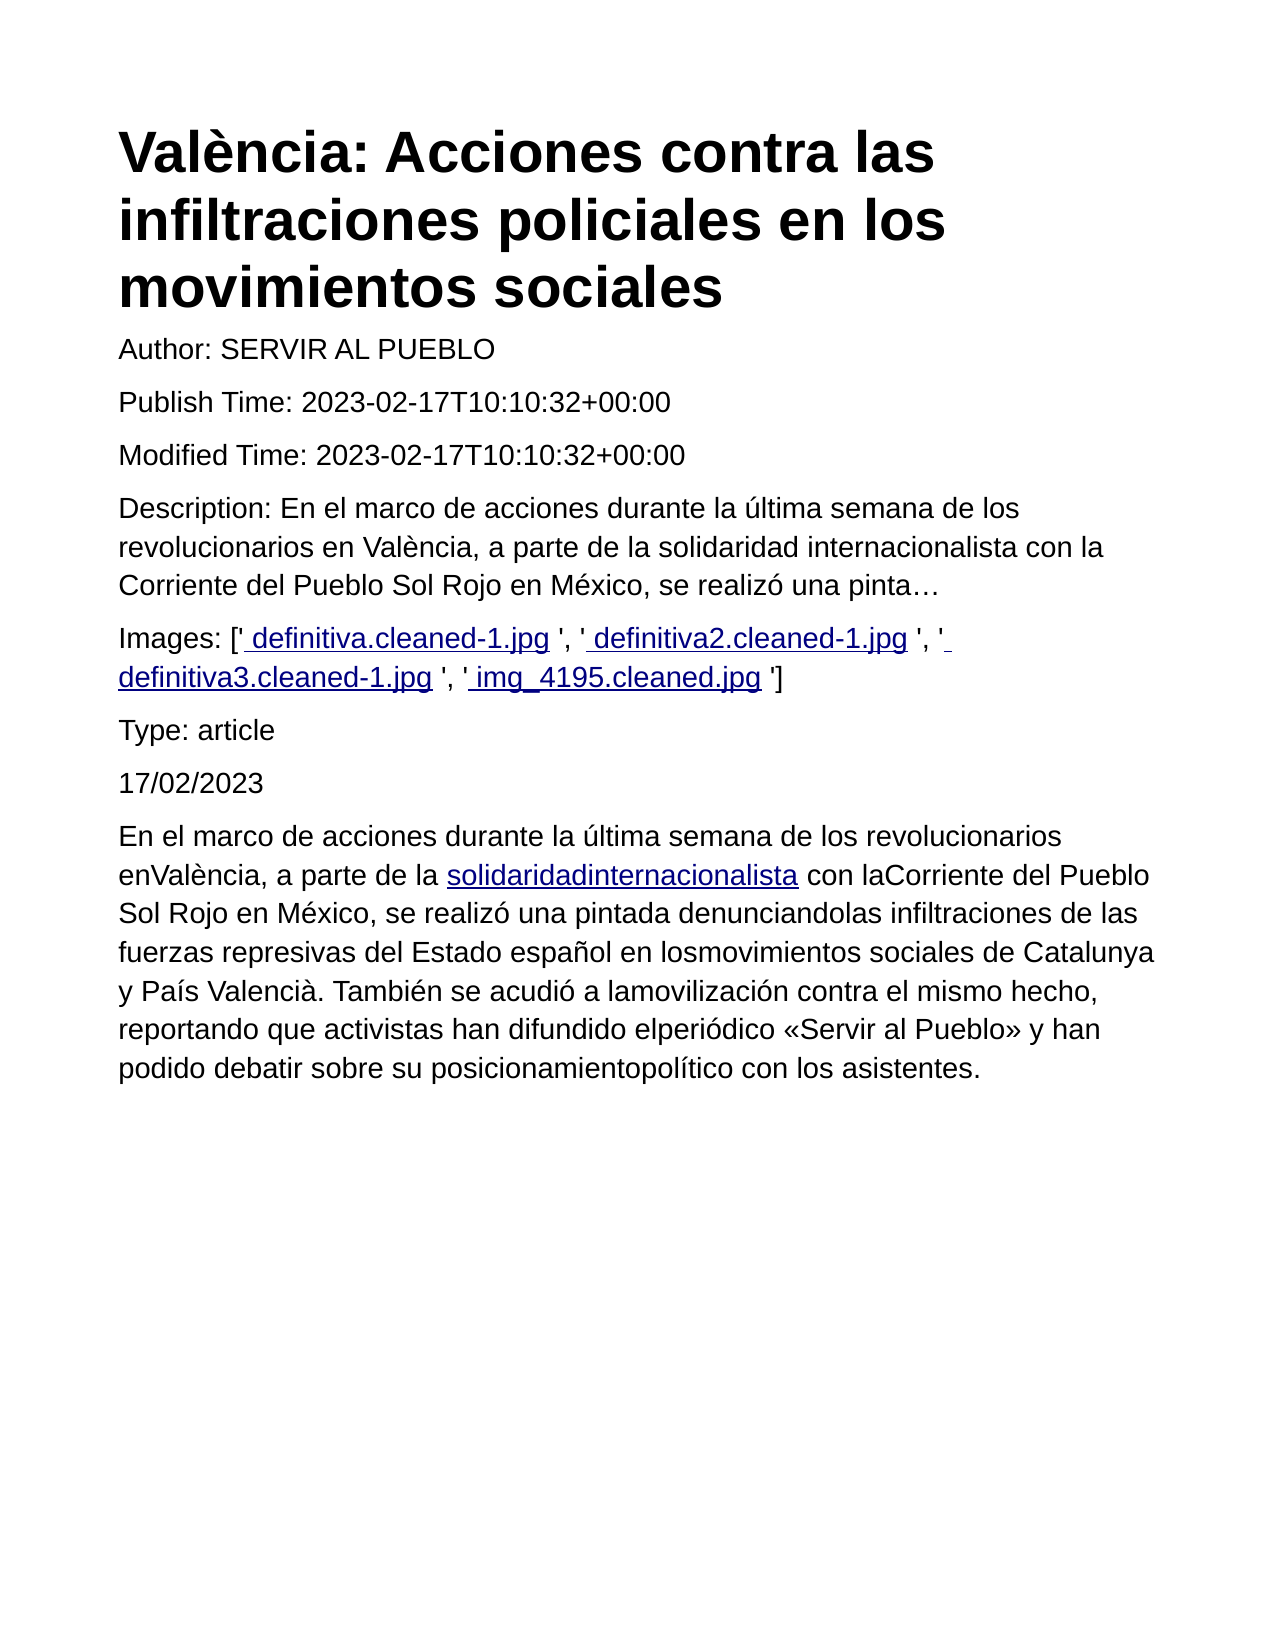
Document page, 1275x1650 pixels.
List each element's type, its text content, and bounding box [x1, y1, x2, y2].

text Author: SERVIR AL PUEBLO [118, 332, 1157, 365]
text Description: En el marco de acciones durante la última semana de los revolucionarios en València, a parte de la solidaridad internacionalista con la Corriente del Pueblo Sol Rojo en México, se realizó una pinta… [118, 491, 1157, 602]
text Type: article [118, 713, 1157, 747]
subtitle València: Acciones contra las infiltraciones policiales en los movimientos sociales [118, 118, 1157, 319]
text Images: [' definitiva.cleaned-1.jpg ', ' definitiva2.cleaned-1.jpg ', ' definitiva3.cleaned-1.jpg ', ' img_4195.cleaned.jpg '] [118, 621, 1157, 693]
text Modified Time: 2023-02-17T10:10:32+00:00 [118, 438, 1157, 472]
text En el marco de acciones durante la última semana de los revolucionarios enValència, a parte de la solidaridadinternacionalista con laCorriente del Pueblo Sol Rojo en México, se realizó una pintada denunciandolas infiltraciones de las fuerzas represivas del Estado español en losmovimientos sociales de Catalunya y País Valencià. También se acudió a lamovilización contra el mismo hecho, reportando que activistas han difundido elperiódico «Servir al Pueblo» y han podido debatir sobre su posicionamientopolítico con los asistentes. [118, 819, 1157, 1084]
text 17/02/2023 [118, 766, 1157, 800]
text Publish Time: 2023-02-17T10:10:32+00:00 [118, 385, 1157, 418]
